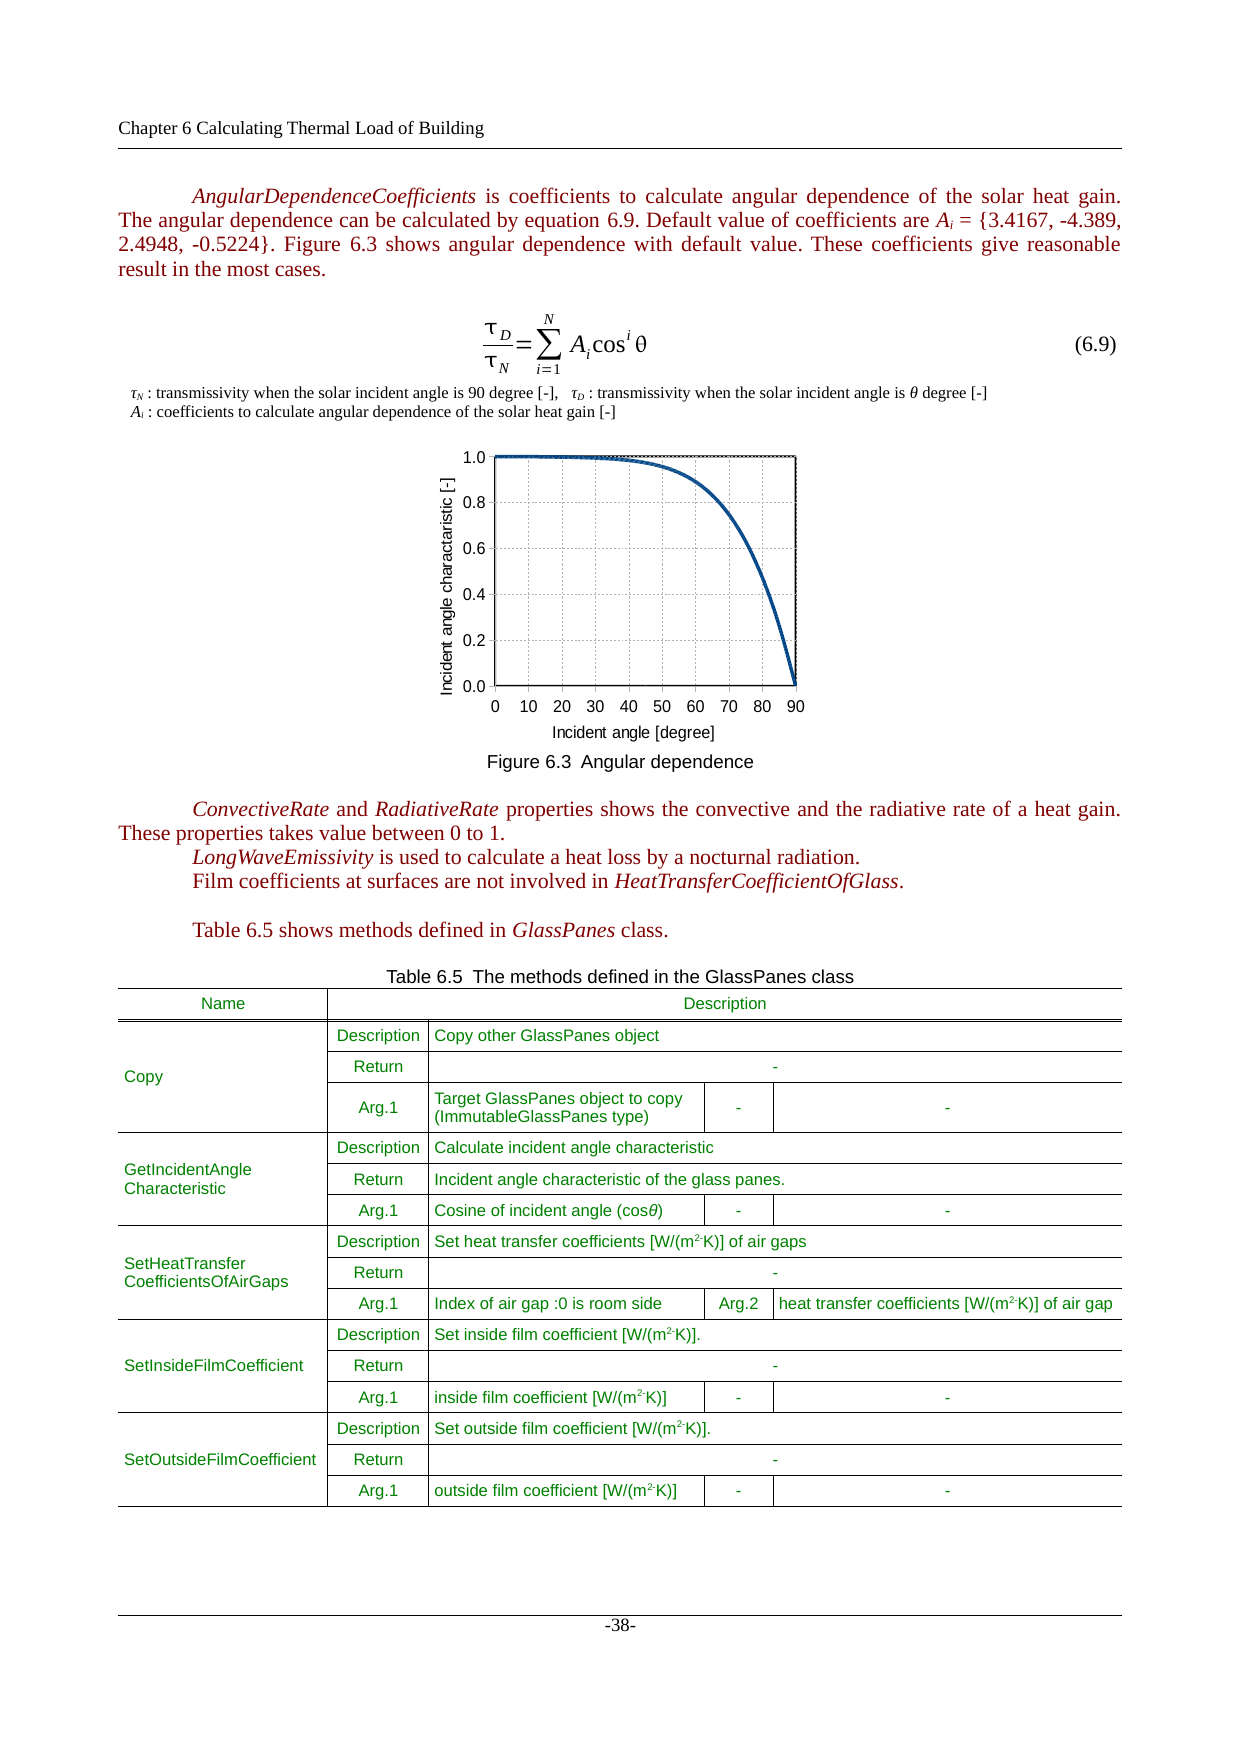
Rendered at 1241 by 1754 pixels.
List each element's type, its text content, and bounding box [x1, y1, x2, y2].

table_cell - [429, 1351, 1122, 1381]
table_cell Description [328, 1133, 428, 1163]
text Film coefficients at surfaces are not involved in HeatTransferCoefficientOfGlass. [118, 869, 1122, 894]
table_cell - [705, 1195, 773, 1225]
table_cell - [429, 1052, 1122, 1082]
table_cell Description [328, 1320, 428, 1350]
text ConvectiveRate and RadiativeRate properties shows the convective and the radiative rate of a heat gain. These properties takes value between 0 to 1. [118, 797, 1122, 845]
table_cell SetInsideFilmCoefficient [118, 1320, 327, 1412]
table_cell Copy other GlassPanes object [429, 1022, 1122, 1051]
text Table 6.5 The methods defined in the GlassPanes class [118, 967, 1122, 987]
table_cell GetIncidentAngle Characteristic [118, 1133, 327, 1225]
table_header Name [118, 989, 327, 1019]
table_cell - [774, 1476, 1122, 1506]
table_cell - [429, 1258, 1122, 1288]
table_cell Set heat transfer coefficients [W/(m2-K)] of air gaps [429, 1226, 1122, 1257]
table_cell SetOutsideFilmCoefficient [118, 1413, 327, 1506]
table_cell Copy [118, 1022, 327, 1132]
table_cell - [429, 1445, 1122, 1474]
table_cell Arg.2 [705, 1289, 773, 1319]
table_cell Arg.1 [328, 1289, 428, 1319]
table_header [118, 305, 1010, 384]
table_header Description [328, 989, 1122, 1019]
table_cell - [774, 1195, 1122, 1225]
table_cell Cosine of incident angle (cosθ) [429, 1195, 704, 1225]
text Figure 6.3 Angular dependence [118, 445, 1122, 772]
table_cell Description [328, 1022, 428, 1051]
table_cell Incident angle characteristic of the glass panes. [429, 1164, 1122, 1194]
table_cell outside film coefficient [W/(m2-K)] [429, 1476, 704, 1506]
text Ai : coefficients to calculate angular dependence of the solar heat gain [-] [118, 402, 1122, 421]
table_cell Return [328, 1258, 428, 1288]
table_cell Target GlassPanes object to copy (ImmutableGlassPanes type) [429, 1083, 704, 1132]
table_cell - [705, 1083, 773, 1132]
table_cell Return [328, 1351, 428, 1381]
text LongWaveEmissivity is used to calculate a heat loss by a nocturnal radiation. [118, 845, 1122, 869]
table_cell inside film coefficient [W/(m2-K)] [429, 1382, 704, 1412]
text AngularDependenceCoefficients is coefficients to calculate angular dependence of the solar heat gain. The angular dependence can be calculated by equation 6.9. Default value of coefficients are Ai = {3.4167, -4.389, 2.4948, -0.5224}. Figure 6.3 shows angular dependence with default value. These coefficients give reasonable result in the most cases. [118, 184, 1122, 281]
table_cell - [774, 1382, 1122, 1412]
table_cell Set outside film coefficient [W/(m2-K)]. [429, 1413, 1122, 1443]
table_cell SetHeatTransfer CoefficientsOfAirGaps [118, 1226, 327, 1319]
table_cell Arg.1 [328, 1195, 428, 1225]
table_cell Return [328, 1445, 428, 1474]
table_cell Description [328, 1226, 428, 1257]
text Table 6.5 shows methods defined in GlassPanes class. [118, 918, 1122, 942]
table_cell Arg.1 [328, 1382, 428, 1412]
table_cell - [705, 1476, 773, 1506]
table_header (6.9) [1010, 305, 1122, 384]
table_cell Calculate incident angle characteristic [429, 1133, 1122, 1163]
table_cell Description [328, 1413, 428, 1443]
table_cell Arg.1 [328, 1083, 428, 1132]
table_cell heat transfer coefficients [W/(m2-K)] of air gap [774, 1289, 1122, 1319]
text τN : transmissivity when the solar incident angle is 90 degree [-], τD : transmissivity when the solar incident angle is θ degree [-] [118, 384, 1122, 402]
table_cell - [705, 1382, 773, 1412]
table_cell Return [328, 1164, 428, 1194]
table_cell Return [328, 1052, 428, 1082]
table_cell - [774, 1083, 1122, 1132]
table_cell Set inside film coefficient [W/(m2-K)]. [429, 1320, 1122, 1350]
table_cell Arg.1 [328, 1476, 428, 1506]
table_cell Index of air gap :0 is room side [429, 1289, 704, 1319]
